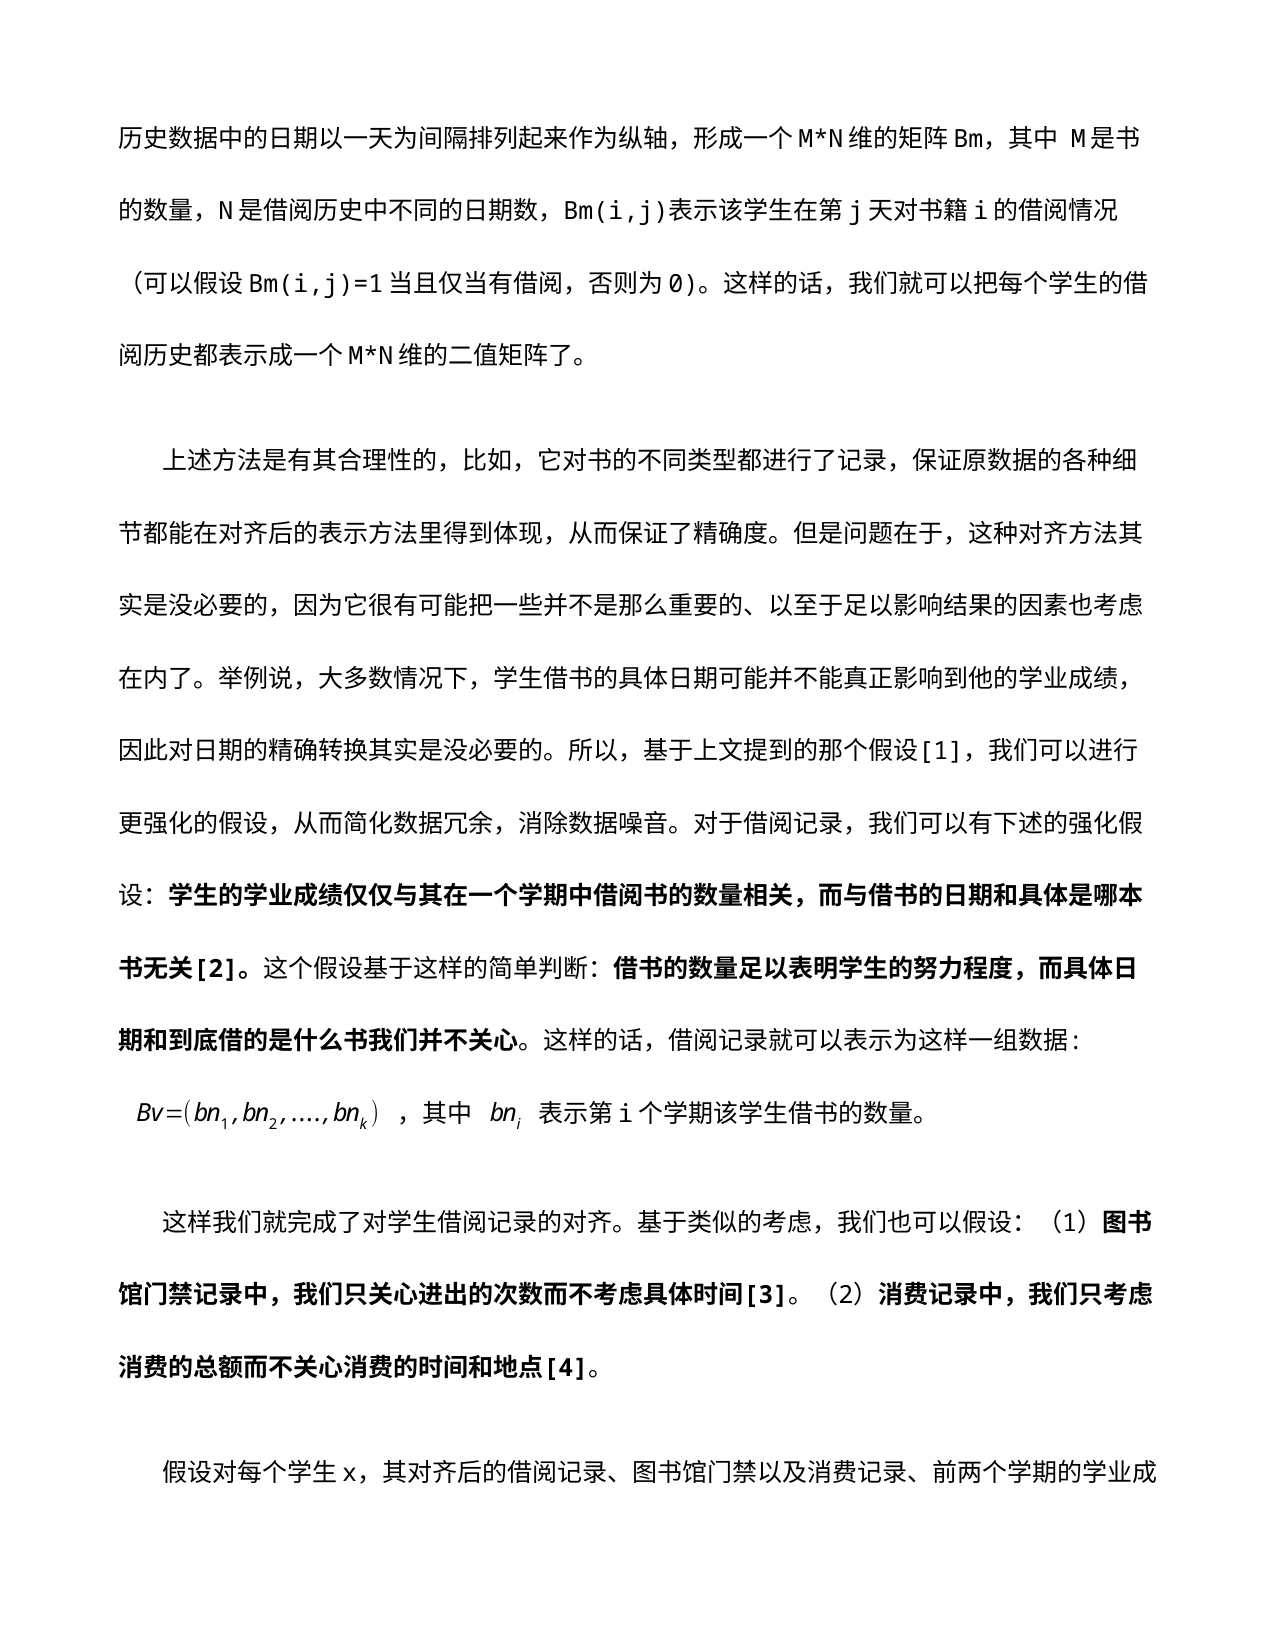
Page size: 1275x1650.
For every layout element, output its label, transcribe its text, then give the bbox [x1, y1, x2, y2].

text 上述方法是有其合理性的，比如，它对书的不同类型都进行了记录，保证原数据的各种细节都能在对齐后的表示方法里得到体现，从而保证了精确度。但是问题在于，这种对齐方法其实是没必要的，因为它很有可能把一些并不是那么重要的、以至于足以影响结果的因素也考虑在内了。举例说，大多数情况下，学生借书的具体日期可能并不能真正影响到他的学业成绩，因此对日期的精确转换其实是没必要的。所以，基于上文提到的那个假设[1]，我们可以进行更强化的假设，从而简化数据冗余，消除数据噪音。对于借阅记录，我们可以有下述的强化假设：学生的学业成绩仅仅与其在一个学期中借阅书的数量相关，而与借书的日期和具体是哪本书无关[2]。这个假设基于这样的简单判断：借书的数量足以表明学生的努力程度，而具体日期和到底借的是什么书我们并不关心。这样的话，借阅记录就可以表示为这样一组数据: ，其中表示第i个学期该学生借书的数量。 [118, 441, 1157, 1133]
text 首先，我们看看B里面有什么东西。B是图书馆的借阅记录，对于某一个特定的学生x来说，B应该包含三个字段：学期、书号以及借阅的日期。因为每个学生有不同长度的借阅记录，所以问题的关键就在于，如何把这些不同长度的序列都映射到一个等长的序列里面，从而完成对B的对齐呢？有一种笨方法是这样的：把数据集中出现所有的书目排列起来作为横轴，把借阅历史数据中的日期以一天为间隔排列起来作为纵轴，形成一个M*N维的矩阵Bm，其中 M是书的数量，N是借阅历史中不同的日期数，Bm(i,j)表示该学生在第j天对书籍i的借阅情况（可以假设Bm(i,j)=1当且仅当有借阅，否则为0)。这样的话，我们就可以把每个学生的借阅历史都表示成一个M*N维的二值矩阵了。 [118, 118, 1157, 372]
text 这样我们就完成了对学生借阅记录的对齐。基于类似的考虑，我们也可以假设：（1）图书馆门禁记录中，我们只关心进出的次数而不考虑具体时间[3]。（2）消费记录中，我们只考虑消费的总额而不关心消费的时间和地点[4]。 [118, 1202, 1157, 1383]
text 假设对每个学生x，其对齐后的借阅记录、图书馆门禁以及消费记录、前两个学期的学业成绩分别为 Bv(x)、Lv(x)、Cv(x)、G(x)，则参照上面的表示方法，该学生可被标识为向量。更进一步，对历史记录到第三学期学业成绩G'的映射函数f，有 。由于Bv,Lv,Cv,G都已知且对齐，我们就完成了基于假设前提[1]、[2]、[3]、[4]的对该问题的建模过程。 [118, 1452, 1157, 1488]
